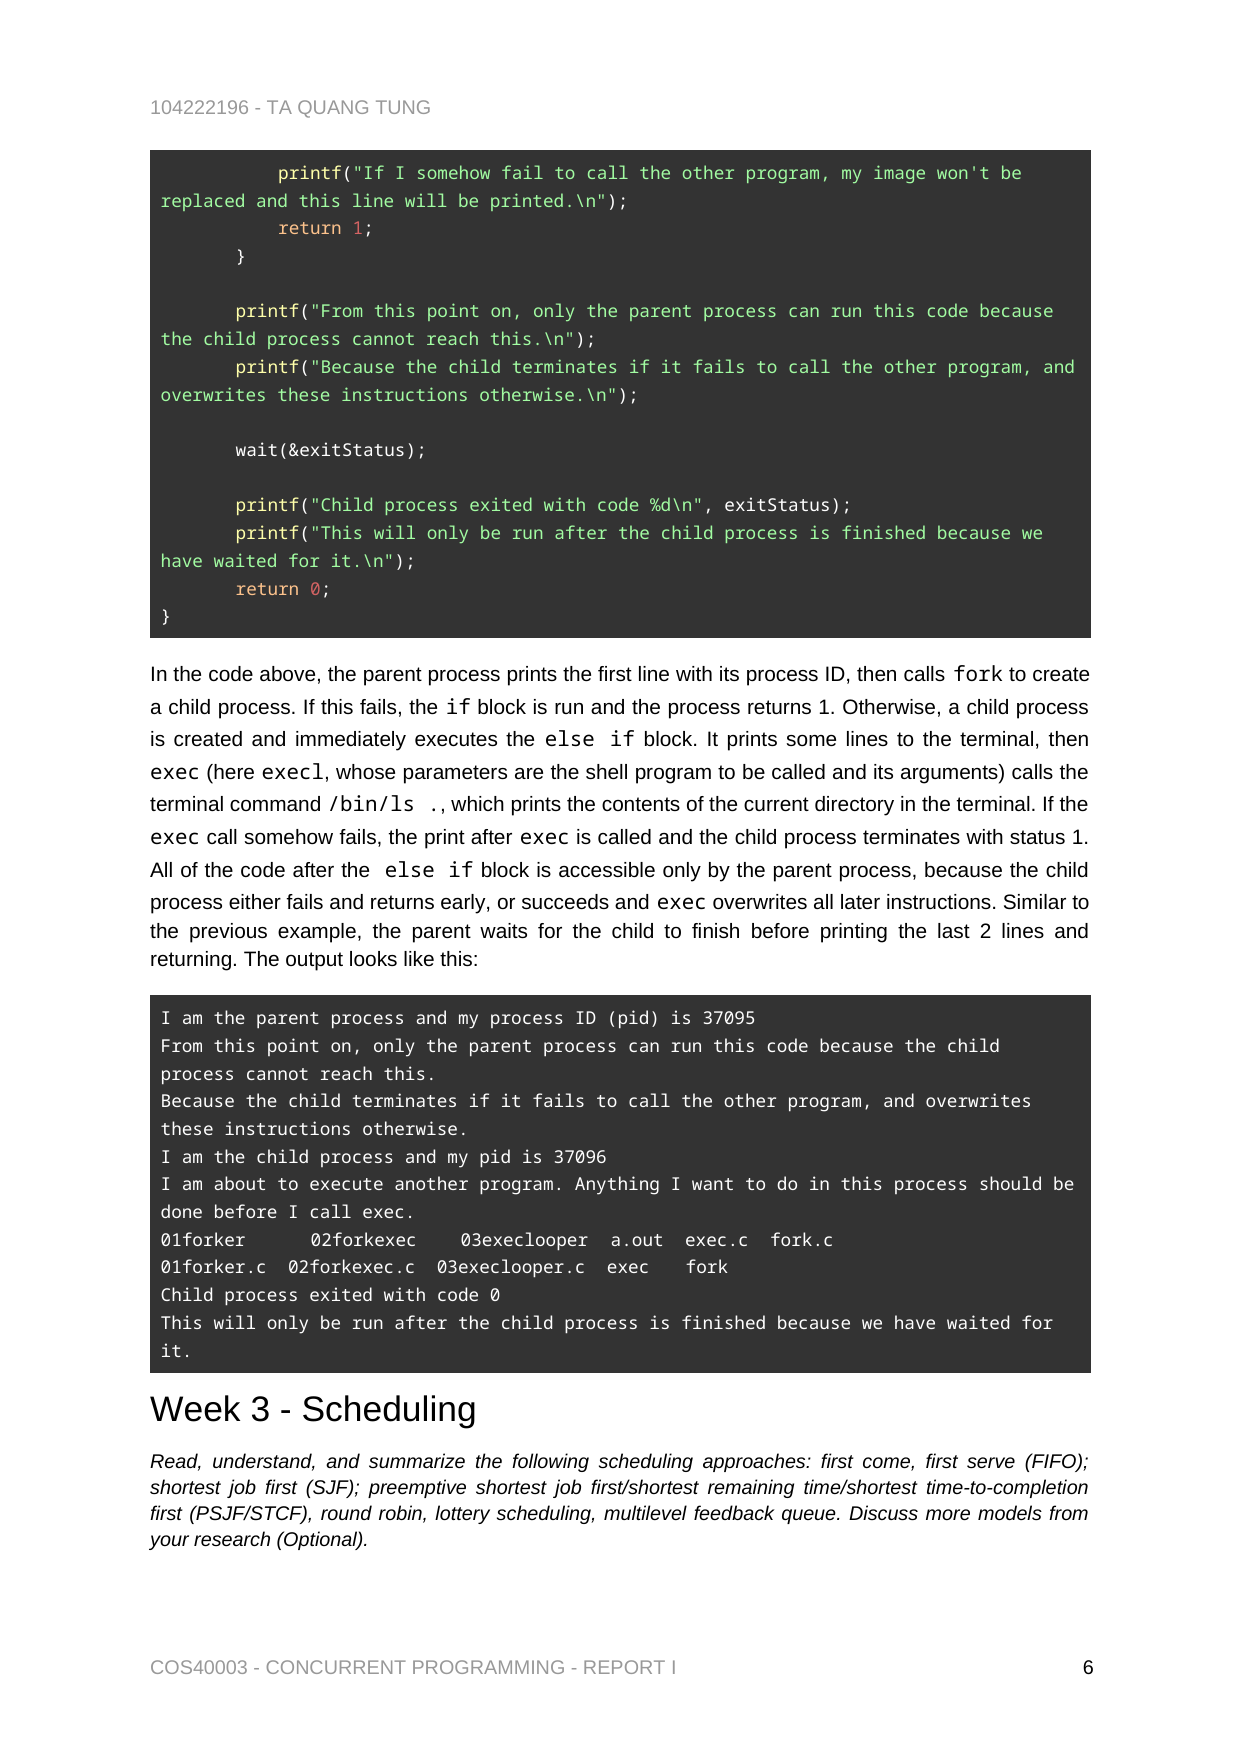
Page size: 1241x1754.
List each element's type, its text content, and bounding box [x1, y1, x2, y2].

table_header printf("If I somehow fail to call the other program, my image won't be replaced and this line will be printed.\n"); return 1; } printf("From this point on, only the parent process can run this code because the child process cannot reach this.\n"); printf("Because the child terminates if it fails to call the other program, and overwrites these instructions otherwise.\n"); wait(&exitStatus); printf("Child process exited with code %d\n", exitStatus); printf("This will only be run after the child process is finished because we have waited for it.\n"); return 0; } [150, 150, 1091, 638]
table_header I am the parent process and my process ID (pid) is 37095 From this point on, only the parent process can run this code because the child process cannot reach this. Because the child terminates if it fails to call the other program, and overwrites these instructions otherwise. I am the child process and my pid is 37096 I am about to execute another program. Anything I want to do in this process should be done before I call exec. 01forker 02forkexec 03execlooper a.out exec.c fork.c 01forker.c 02forkexec.c 03execlooper.c exec fork Child process exited with code 0 This will only be run after the child process is finished because we have waited for it. [150, 995, 1091, 1373]
text Read, understand, and summarize the following scheduling approaches: first come, first serve (FIFO); shortest job first (SJF); preemptive shortest job first/shortest remaining time/shortest time-to-completion first (PSJF/STCF), round robin, lottery scheduling, multilevel feedback queue. Discuss more models from your research (Optional). [150, 1450, 1090, 1551]
text In the code above, the parent process prints the first line with its process ID, then calls fork to create a child process. If this fails, the if block is run and the process returns 1. Otherwise, a child process is created and immediately executes the else if block. It prints some lines to the terminal, then exec (here execl, whose parameters are the shell program to be called and its arguments) calls the terminal command /bin/ls ., which prints the contents of the current directory in the terminal. If the exec call somehow fails, the print after exec is called and the child process terminates with status 1. All of the code after the else if block is accessible only by the parent process, because the child process either fails and returns early, or succeeds and exec overwrites all later instructions. Similar to the previous example, the parent waits for the child to finish before printing the last 2 lines and returning. The output looks like this: [150, 659, 1090, 971]
subtitle Week 3 - Scheduling [150, 1388, 1090, 1429]
